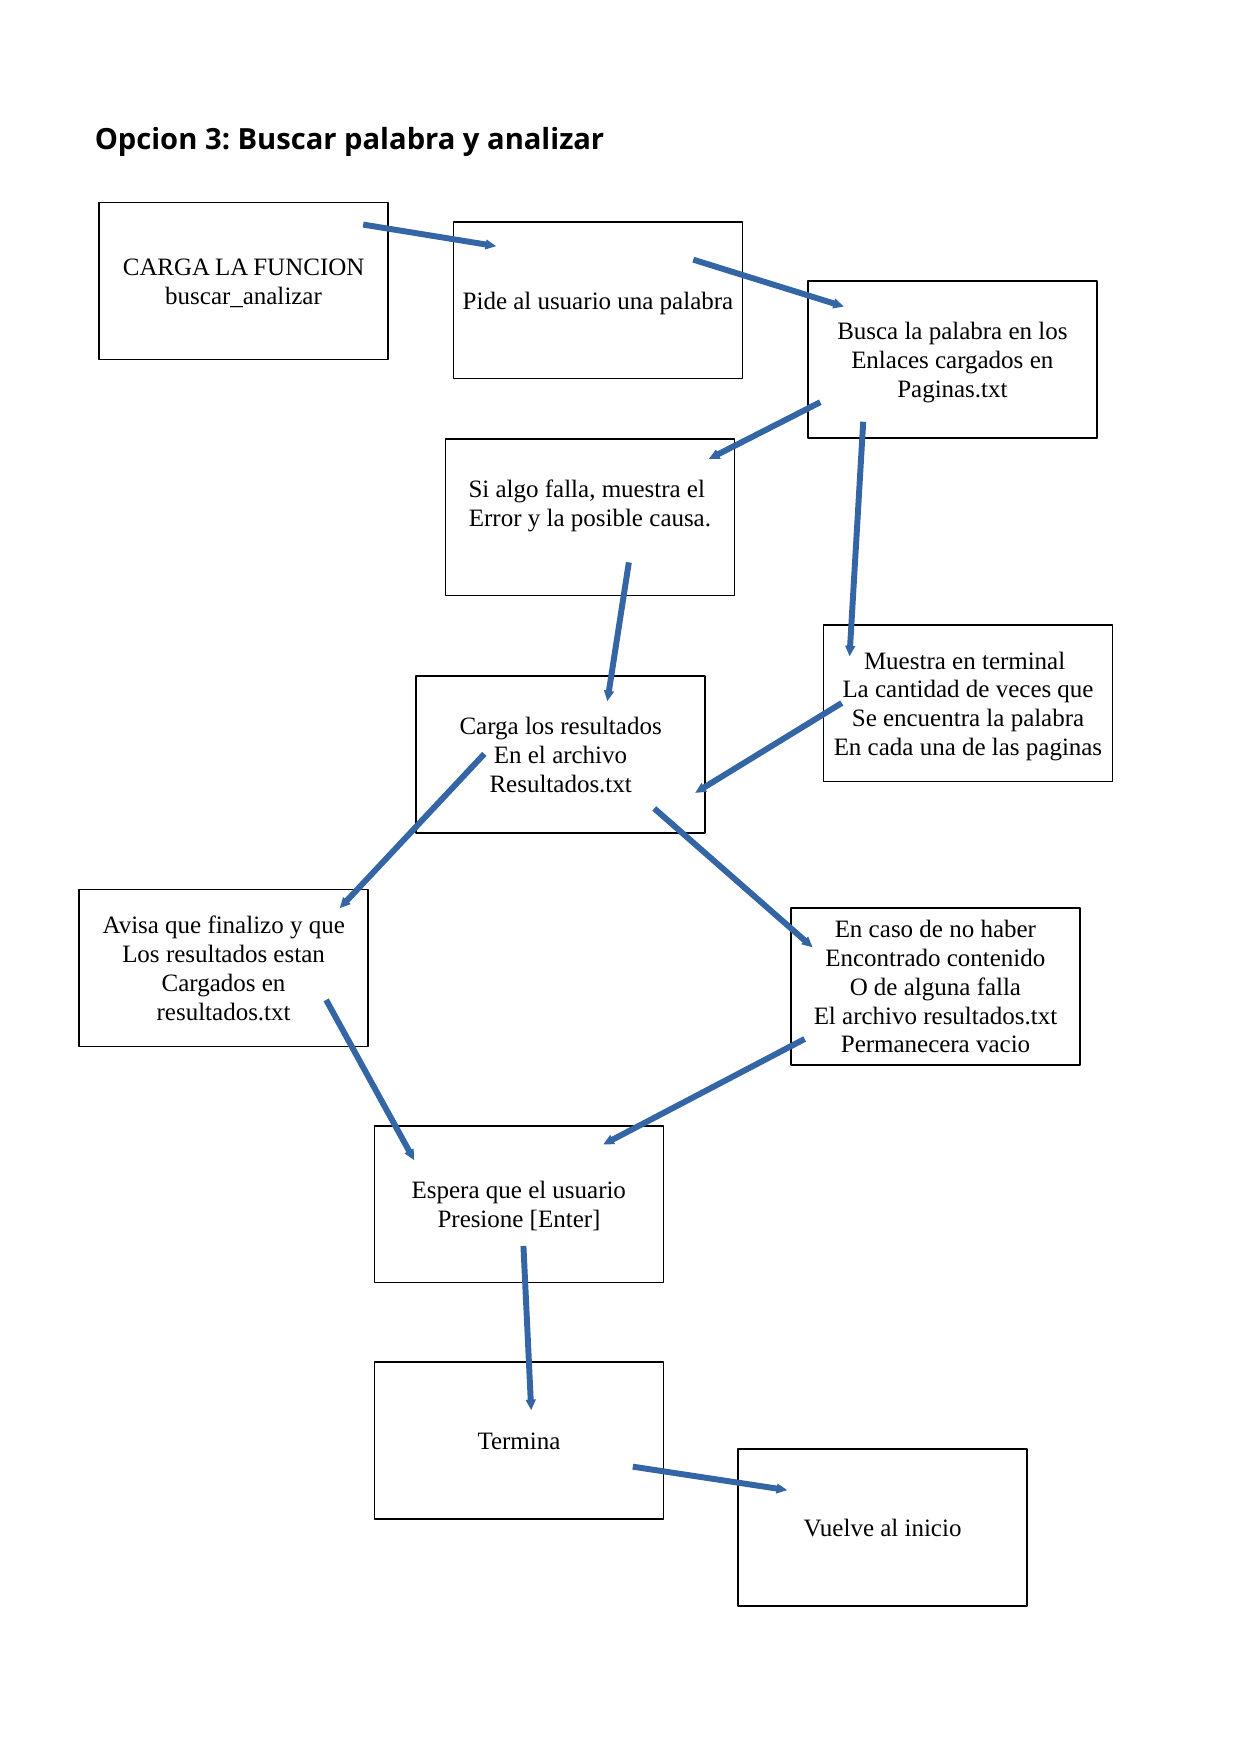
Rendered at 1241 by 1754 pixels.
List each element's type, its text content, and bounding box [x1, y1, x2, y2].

text Opcion 3: Buscar palabra y analizar [94, 118, 1122, 158]
